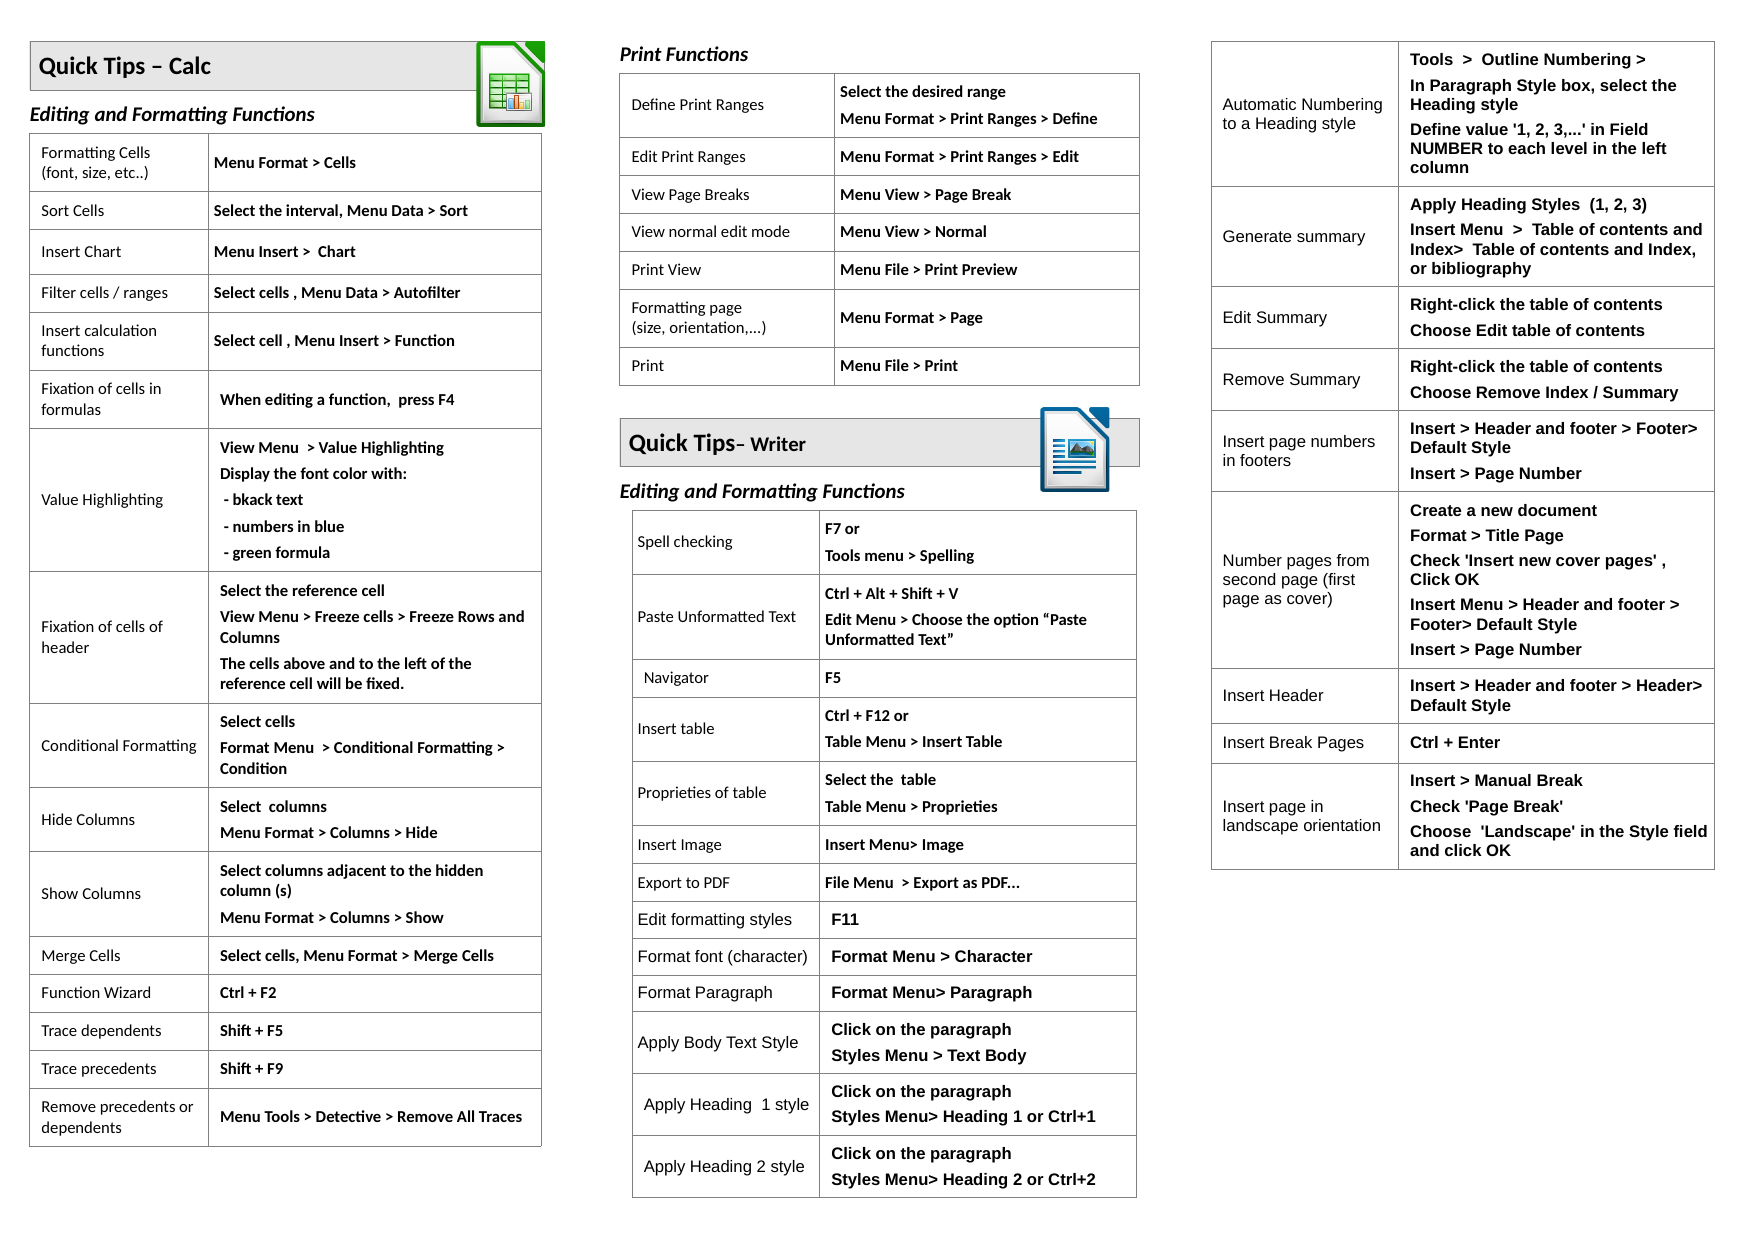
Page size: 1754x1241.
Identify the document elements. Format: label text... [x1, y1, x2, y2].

table_cell Apply Heading Styles (1, 2, 3) Insert Menu > Table of contents and Index> Table of contents and Index, or bibliography [1399, 187, 1714, 286]
table_cell Menu Format > Page [835, 290, 1139, 347]
table_header Spell checking [633, 511, 819, 574]
table_cell Select cells Format Menu > Conditional Formatting > Condition [209, 704, 541, 787]
table_cell Trace precedents [30, 1051, 208, 1088]
table_cell Filter cells / ranges [30, 275, 208, 312]
table_header Select the desired range Menu Format > Print Ranges > Define [835, 74, 1139, 137]
table_cell Select cell , Menu Insert > Function [209, 313, 541, 370]
table_header Formatting Cells (font, size, etc..) [30, 134, 208, 191]
table_cell Right-click the table of contents Choose Remove Index / Summary [1399, 349, 1714, 410]
table_cell Remove precedents or dependents [30, 1089, 208, 1146]
table_cell Shift + F9 [209, 1051, 541, 1088]
table_cell Menu View > Page Break [835, 176, 1139, 213]
table_cell Select columns adjacent to the hidden column (s) Menu Format > Columns > Show [209, 852, 541, 936]
table_cell Format Paragraph [633, 976, 819, 1011]
table_cell Fixation of cells in formulas [30, 371, 208, 428]
table_cell When editing a function, press F4 [209, 371, 541, 428]
table_cell Select the table Table Menu > Proprieties [820, 762, 1136, 825]
table_cell Right-click the table of contents Choose Edit table of contents [1399, 287, 1714, 348]
table_cell Menu File > Print Preview [835, 252, 1139, 289]
table_cell Ctrl + Alt + Shift + V Edit Menu > Choose the option “Paste Unformatted Text” [820, 575, 1136, 659]
table_cell Insert > Header and footer > Header> Default Style [1399, 669, 1714, 723]
table_cell Shift + F5 [209, 1013, 541, 1050]
table_cell Select columns Menu Format > Columns > Hide [209, 788, 541, 851]
table_cell Paste Unformatted Text [633, 575, 819, 659]
table_cell Select cells , Menu Data > Autofilter [209, 275, 541, 312]
subtitle Quick Tips – Calc [31, 42, 476, 90]
table_cell Print View [620, 252, 834, 289]
table_cell Remove Summary [1212, 349, 1398, 410]
table_cell Insert > Header and footer > Footer> Default Style Insert > Page Number [1399, 411, 1714, 491]
table_cell Menu Format > Print Ranges > Edit [835, 138, 1139, 175]
table_cell Trace dependents [30, 1013, 208, 1050]
table_cell Format Menu > Character [820, 939, 1136, 974]
table_cell Insert Chart [30, 230, 208, 274]
table_cell Ctrl + F2 [209, 975, 541, 1012]
table_cell Edit formatting styles [633, 902, 819, 938]
table_cell Value Highlighting [30, 429, 208, 571]
table_cell Fixation of cells of header [30, 572, 208, 703]
table_cell Print [620, 348, 834, 385]
table_cell Select cells, Menu Format > Merge Cells [209, 937, 541, 974]
table_cell F11 [820, 902, 1136, 938]
table_cell Insert page in landscape orientation [1212, 764, 1398, 869]
table_cell Sort Cells [30, 192, 208, 229]
table_cell F5 [820, 660, 1136, 697]
table_cell Click on the paragraph Styles Menu > Text Body [820, 1012, 1136, 1073]
picture [1040, 407, 1110, 492]
table_cell Ctrl + Enter [1399, 724, 1714, 762]
table_cell Format Menu> Paragraph [820, 976, 1136, 1011]
table_cell Menu View > Normal [835, 214, 1139, 251]
table_cell Insert Menu> Image [820, 826, 1136, 863]
picture [476, 41, 546, 127]
table_cell Click on the paragraph Styles Menu> Heading 2 or Ctrl+2 [820, 1136, 1136, 1197]
table_cell Automatic Numbering to a Heading style [1212, 42, 1398, 186]
table_header Menu Format > Cells [209, 134, 541, 191]
table_cell Menu Tools > Detective > Remove All Traces [209, 1089, 541, 1146]
subtitle Editing and Formatting Functions [619, 478, 1139, 504]
table_cell Hide Columns [30, 788, 208, 851]
table_cell Show Columns [30, 852, 208, 936]
table_cell Insert Header [1212, 669, 1398, 723]
table_cell Edit Print Ranges [620, 138, 834, 175]
subtitle Print Functions [619, 41, 1139, 67]
subtitle Editing and Formatting Functions [29, 102, 476, 127]
table_cell Tools > Outline Numbering > In Paragraph Style box, select the Heading style Define value '1, 2, 3,...' in Field NUMBER to each level in the left column [1399, 42, 1714, 186]
table_cell Ctrl + F12 or Table Menu > Insert Table [820, 698, 1136, 761]
table_cell Insert > Manual Break Check 'Page Break' Choose 'Landscape' in the Style field and click OK [1399, 764, 1714, 869]
table_header Define Print Ranges [620, 74, 834, 137]
table_cell View normal edit mode [620, 214, 834, 251]
table_cell Select the interval, Menu Data > Sort [209, 192, 541, 229]
subtitle [1110, 419, 1139, 466]
table_cell Insert table [633, 698, 819, 761]
table_cell Navigator [633, 660, 819, 697]
table_cell Formatting page (size, orientation,...) [620, 290, 834, 347]
table_cell Format font (character) [633, 939, 819, 974]
table_cell View Menu > Value Highlighting Display the font color with: - bkack text - numbers in blue - green formula [209, 429, 541, 571]
table_cell Insert page numbers in footers [1212, 411, 1398, 491]
table_cell Proprieties of table [633, 762, 819, 825]
table_cell Menu File > Print [835, 348, 1139, 385]
table_cell Function Wizard [30, 975, 208, 1012]
table_cell Apply Heading 1 style [633, 1074, 819, 1135]
table_cell Generate summary [1212, 187, 1398, 286]
table_cell Apply Heading 2 style [633, 1136, 819, 1197]
table_cell File Menu > Export as PDF... [820, 864, 1136, 901]
table_cell Merge Cells [30, 937, 208, 974]
subtitle Quick Tips– Writer [621, 419, 1040, 466]
table_cell Select the reference cell View Menu > Freeze cells > Freeze Rows and Columns The cells above and to the left of the reference cell will be fixed. [209, 572, 541, 703]
table_cell Insert Image [633, 826, 819, 863]
table_cell Number pages from second page (first page as cover) [1212, 492, 1398, 667]
table_header F7 or Tools menu > Spelling [820, 511, 1136, 574]
table_cell Create a new document Format > Title Page Check 'Insert new cover pages' , Click OK Insert Menu > Header and footer > Footer> Default Style Insert > Page Number [1399, 492, 1714, 667]
table_cell Click on the paragraph Styles Menu> Heading 1 or Ctrl+1 [820, 1074, 1136, 1135]
table_cell Insert Break Pages [1212, 724, 1398, 762]
table_cell Conditional Formatting [30, 704, 208, 787]
table_cell Insert calculation functions [30, 313, 208, 370]
table_cell View Page Breaks [620, 176, 834, 213]
table_cell Apply Body Text Style [633, 1012, 819, 1073]
table_cell Menu Insert > Chart [209, 230, 541, 274]
table_cell Edit Summary [1212, 287, 1398, 348]
table_cell Export to PDF [633, 864, 819, 901]
